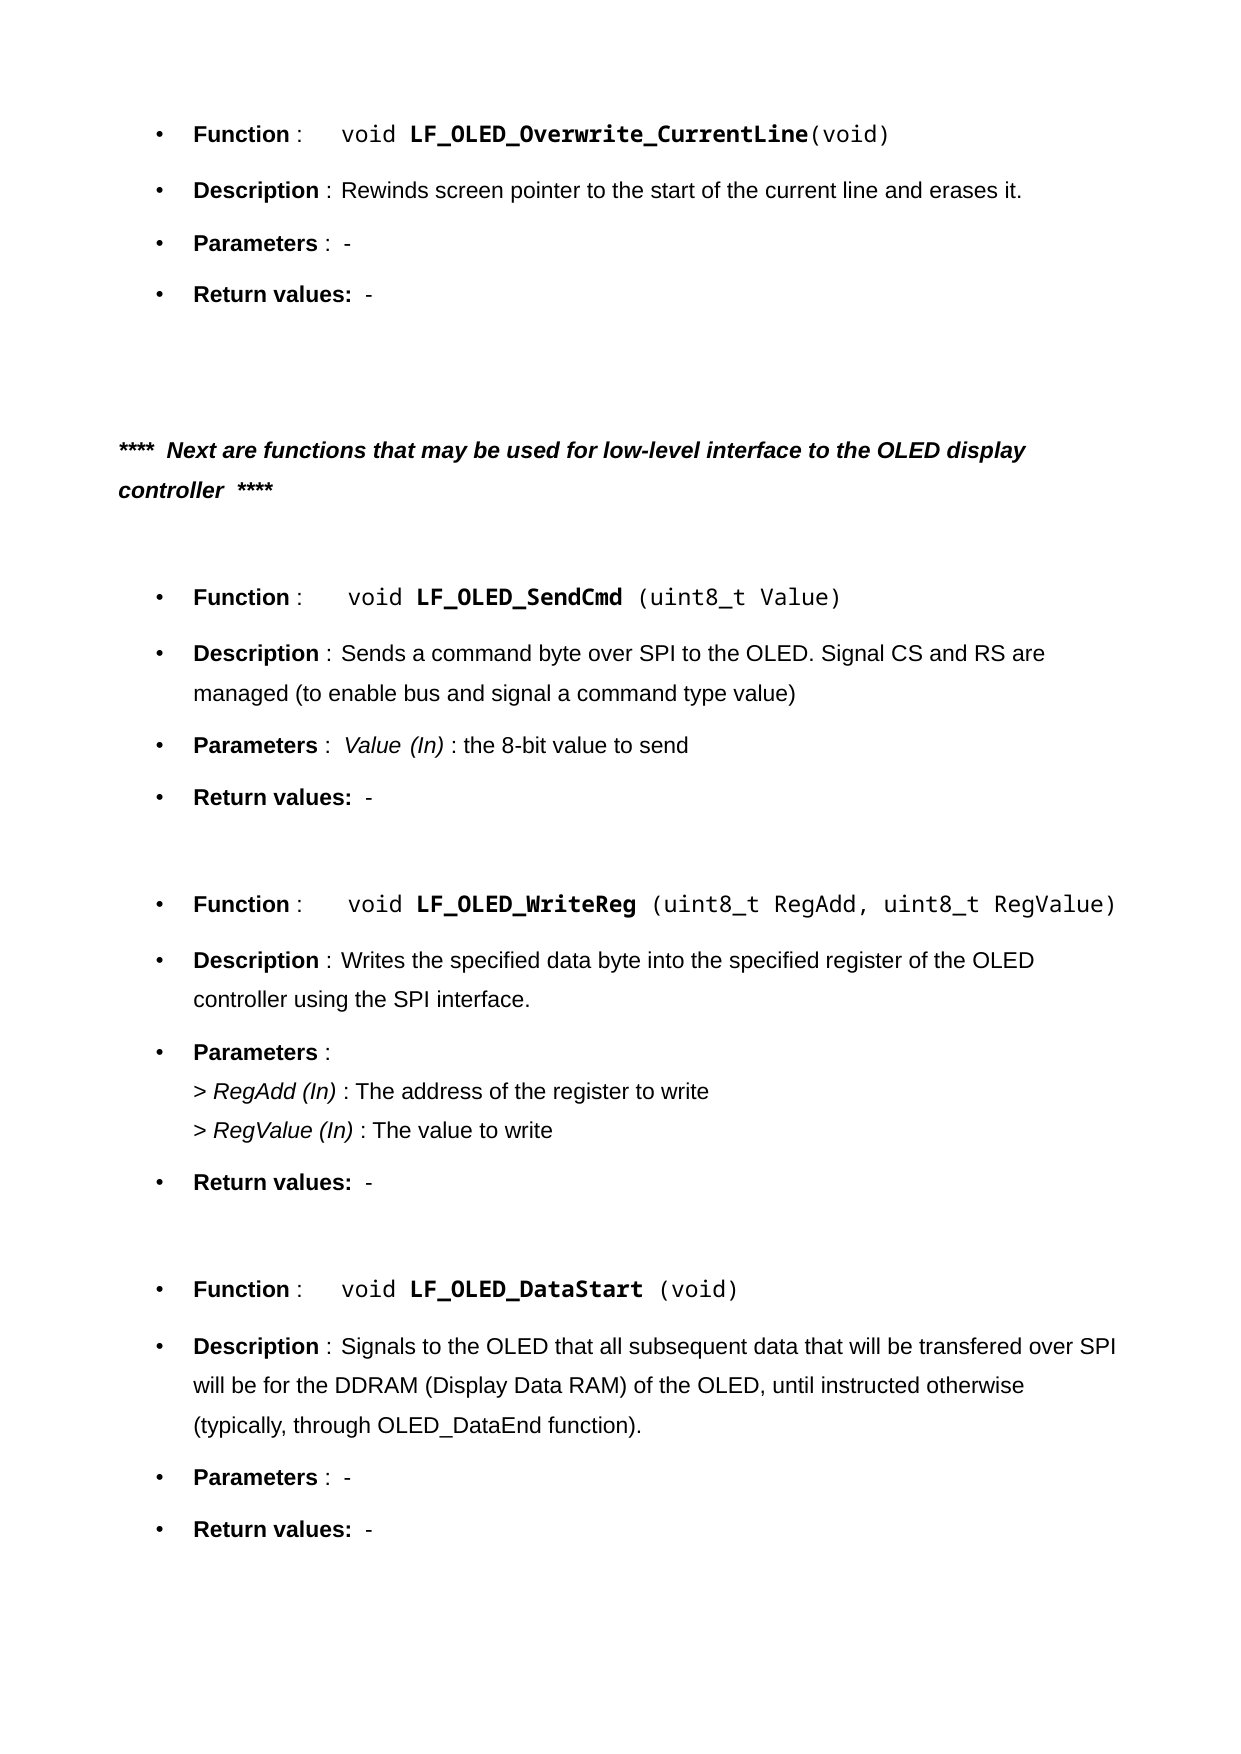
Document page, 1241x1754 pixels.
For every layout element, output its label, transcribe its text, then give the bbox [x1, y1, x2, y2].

list Parameters : - [156, 1464, 1122, 1490]
list Function : void LF_OLED_Overwrite_CurrentLine(void) [156, 118, 1122, 149]
list Description : Rewinds screen pointer to the start of the current line and erases it. [156, 177, 1122, 204]
list Parameters : - [156, 229, 1122, 256]
list Description : Writes the specified data byte into the specified register of the OLED controller using the SPI interface. [156, 947, 1122, 1013]
list Function : void LF_OLED_SendCmd (uint8_t Value) [156, 581, 1122, 612]
list Description : Sends a command byte over SPI to the OLED. Signal CS and RS are managed (to enable bus and signal a command type value) [156, 640, 1122, 706]
list Return values: - [156, 1169, 1122, 1196]
list Return values: - [156, 281, 1122, 308]
list Parameters : > RegAdd (In) : The address of the register to write > RegValue (In) : The value to write [156, 1038, 1122, 1144]
list Description : Signals to the OLED that all subsequent data that will be transfered over SPI will be for the DDRAM (Display Data RAM) of the OLED, until instructed otherwise (typically, through OLED_DataEnd function). [156, 1333, 1122, 1438]
list Function : void LF_OLED_DataStart (void) [156, 1273, 1122, 1304]
list Return values: - [156, 1516, 1122, 1542]
list Function : void LF_OLED_WriteReg (uint8_t RegAdd, uint8_t RegValue) [156, 888, 1122, 919]
text **** Next are functions that may be used for low-level interface to the OLED display controller **** [118, 437, 1122, 503]
list Parameters : Value (In) : the 8-bit value to send [156, 732, 1122, 758]
list Return values: - [156, 784, 1122, 810]
